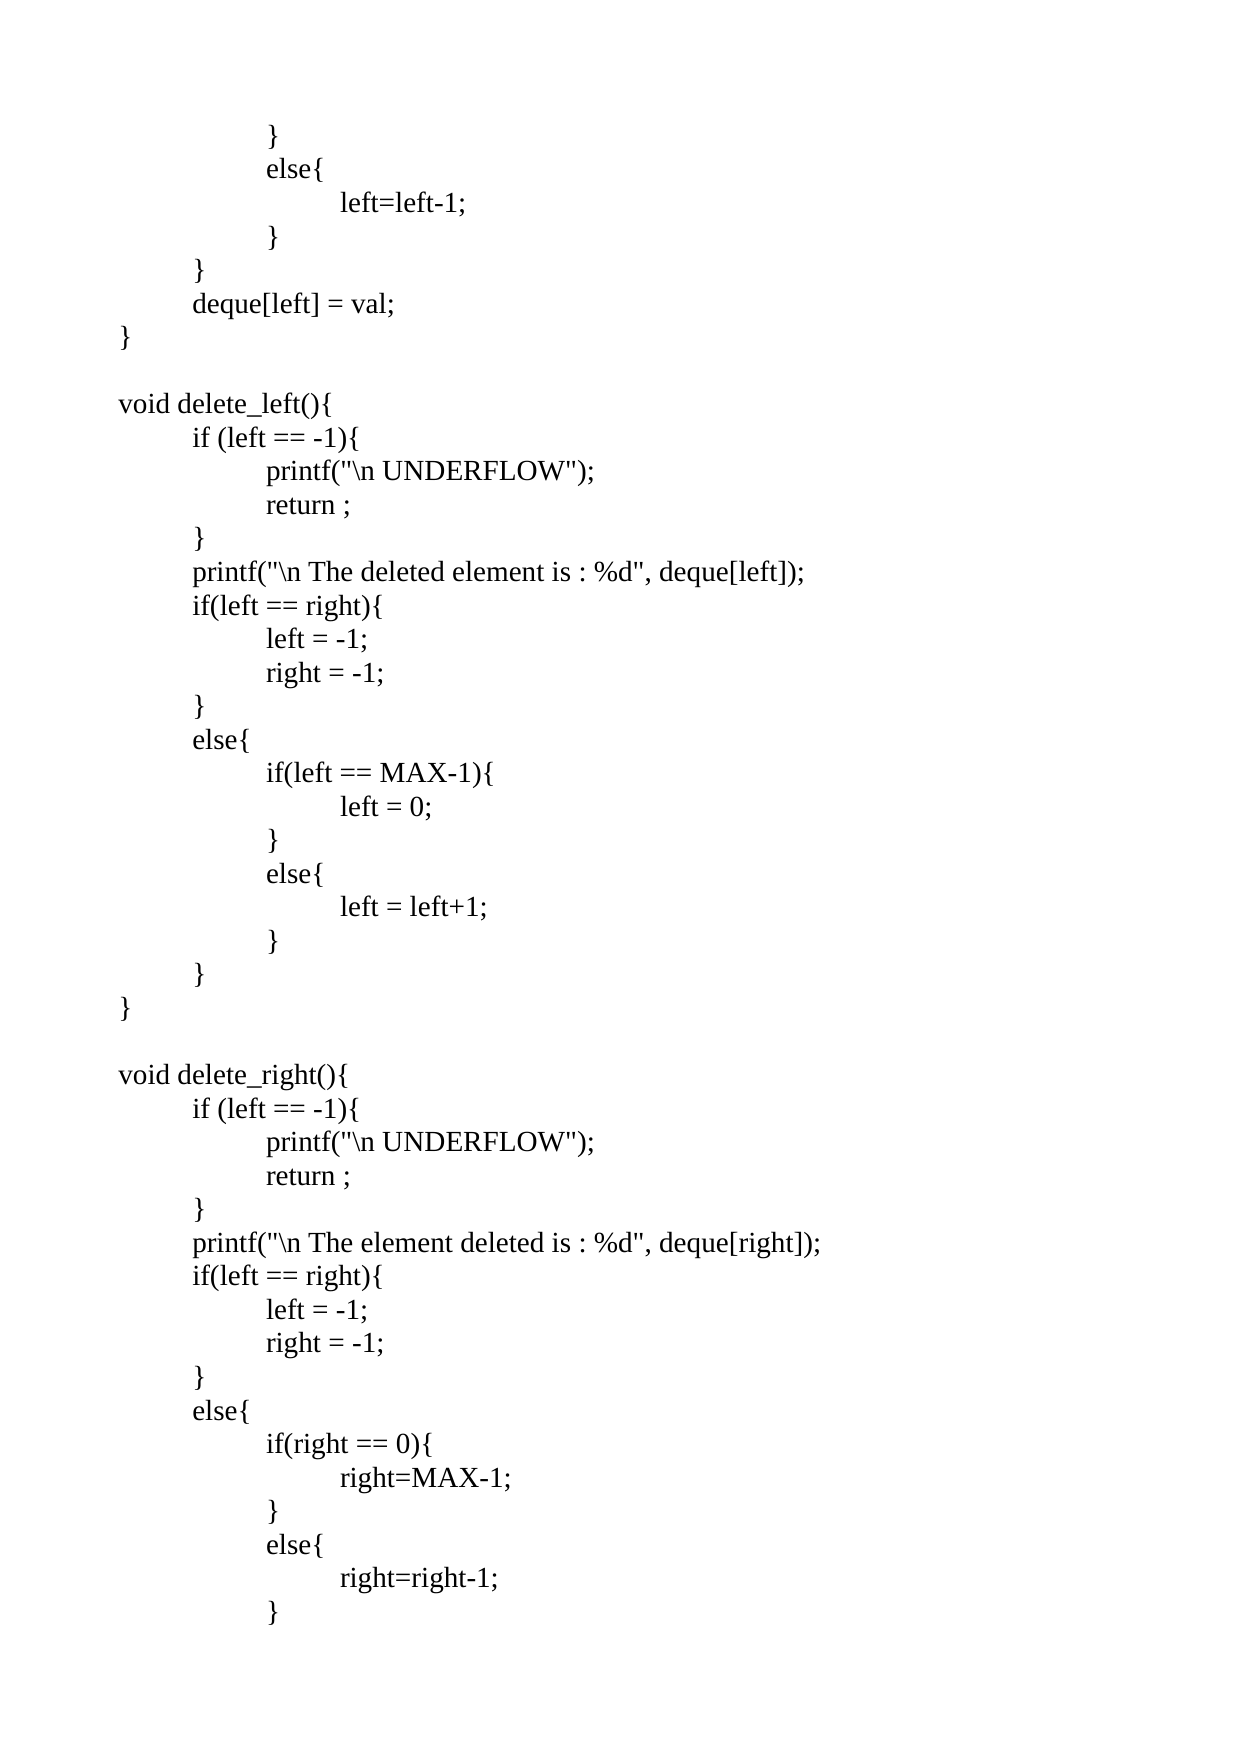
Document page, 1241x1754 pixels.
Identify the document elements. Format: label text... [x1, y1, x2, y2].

text } [118, 319, 1122, 353]
text else{ [118, 1393, 1122, 1426]
text printf("\n The deleted element is : %d", deque[left]); [118, 554, 1122, 588]
text } [118, 822, 1122, 856]
text } [118, 1359, 1122, 1393]
text right=MAX-1; [118, 1460, 1122, 1493]
text } [118, 219, 1122, 252]
text if(left == right){ [118, 1258, 1122, 1292]
text printf("\n UNDERFLOW"); [118, 453, 1122, 487]
text else{ [118, 152, 1122, 185]
text } [118, 1191, 1122, 1225]
text } [118, 521, 1122, 554]
text right = -1; [118, 655, 1122, 688]
text void delete_right(){ [118, 1057, 1122, 1091]
text } [118, 957, 1122, 990]
text deque[left] = val; [118, 286, 1122, 319]
text } [118, 118, 1122, 152]
text printf("\n The element deleted is : %d", deque[right]); [118, 1225, 1122, 1258]
text left = left+1; [118, 889, 1122, 923]
text if(left == right){ [118, 588, 1122, 621]
text printf("\n UNDERFLOW"); [118, 1124, 1122, 1158]
text if(left == MAX-1){ [118, 755, 1122, 789]
text } [118, 1493, 1122, 1527]
text right=right-1; [118, 1560, 1122, 1594]
text return ; [118, 1158, 1122, 1191]
text if(right == 0){ [118, 1426, 1122, 1460]
text if (left == -1){ [118, 1091, 1122, 1124]
text } [118, 990, 1122, 1024]
text if (left == -1){ [118, 420, 1122, 453]
text right = -1; [118, 1326, 1122, 1359]
text } [118, 688, 1122, 722]
text else{ [118, 856, 1122, 889]
text left=left-1; [118, 185, 1122, 219]
text else{ [118, 1527, 1122, 1560]
text } [118, 923, 1122, 957]
text left = 0; [118, 789, 1122, 822]
text void delete_left(){ [118, 386, 1122, 420]
text else{ [118, 722, 1122, 755]
text left = -1; [118, 1292, 1122, 1326]
text left = -1; [118, 621, 1122, 655]
text } [118, 252, 1122, 286]
text return ; [118, 487, 1122, 521]
text } [118, 1594, 1122, 1627]
